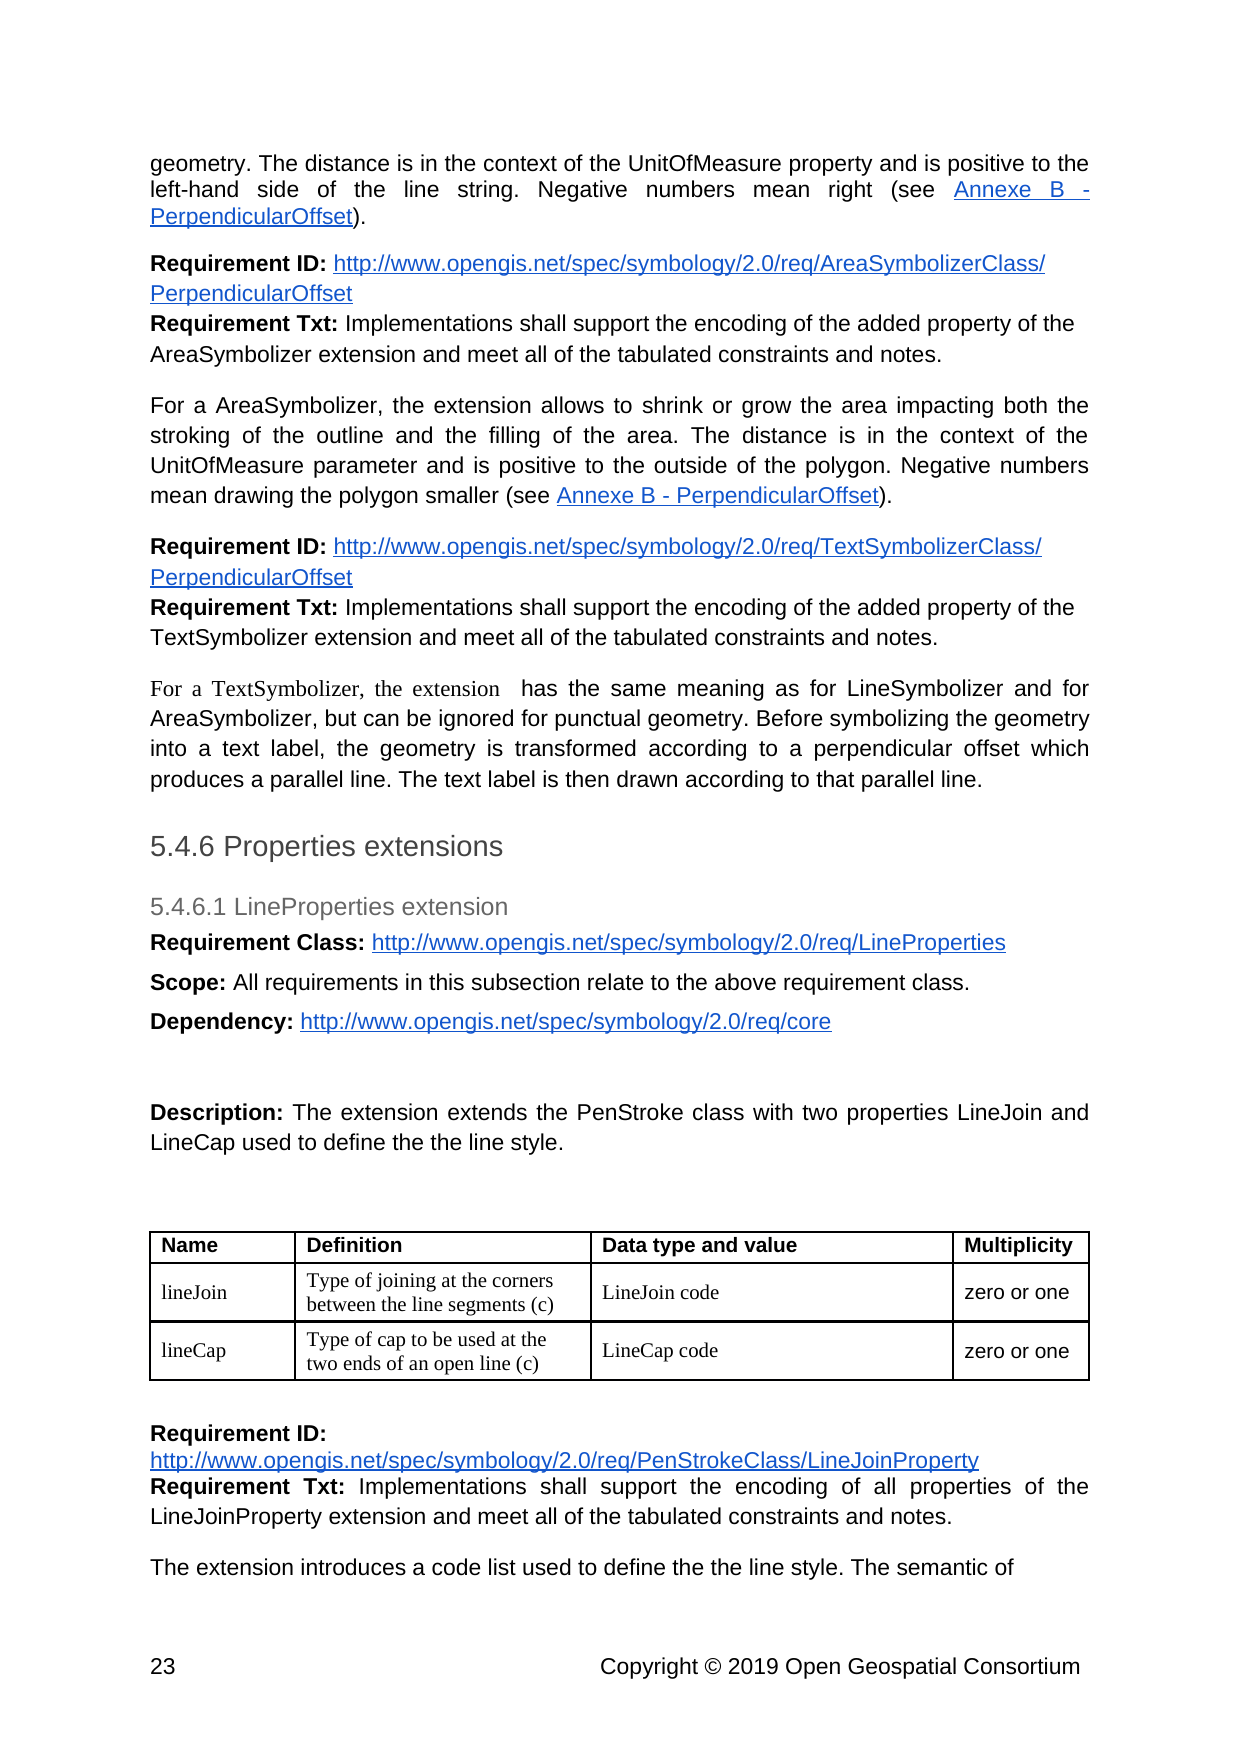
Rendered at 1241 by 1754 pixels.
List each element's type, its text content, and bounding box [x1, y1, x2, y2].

subtitle ​5.4.6​ Properties extensions [150, 829, 1090, 863]
table_cell lineCap [151, 1323, 294, 1379]
text The extension introduces a code list used to define the the line style. The semantic of [150, 1554, 1090, 1581]
subtitle ​5.4.6.1​ LineProperties extension [150, 892, 1090, 921]
text Dependency: http://www.opengis.net/spec/symbology/2.0/req/core [150, 1008, 1090, 1034]
text Requirement ID: http://www.opengis.net/spec/symbology/2.0/req/TextSymbolizerClass/PerpendicularOffset Requirement Txt: Implementations shall support the encoding of the added property of the TextSymbolizer extension and meet all of the tabulated constraints and notes. [150, 533, 1090, 650]
table_cell Type of joining at the corners between the line segments (c) [296, 1264, 590, 1320]
table_cell lineJoin [151, 1264, 294, 1320]
table_cell LineJoin code [592, 1264, 952, 1320]
table_header Multiplicity [954, 1233, 1088, 1262]
text Requirement Class: http://www.opengis.net/spec/symbology/2.0/req/LineProperties [150, 929, 1090, 955]
text Requirement Txt: Implementations shall support the encoding of all properties of the LineJoinProperty extension and meet all of the tabulated constraints and notes. [150, 1473, 1090, 1529]
table_cell LineCap code [592, 1323, 952, 1379]
text Scope: All requirements in this subsection relate to the above requirement class. [150, 968, 1090, 995]
table_cell zero or one [954, 1323, 1088, 1379]
table_cell zero or one [954, 1264, 1088, 1320]
text geometry. The distance is in the context of the UnitOfMeasure property and is positive to the left-hand side of the line string. Negative numbers mean right (see Annexe B - PerpendicularOffset). [150, 150, 1090, 229]
text Requirement ID: http://www.opengis.net/spec/symbology/2.0/req/PenStrokeClass/LineJoinProperty [150, 1420, 1090, 1473]
text Description: The extension extends the PenStroke class with two properties LineJoin and LineCap used to define the the line style. [150, 1098, 1090, 1155]
text For a AreaSymbolizer, the extension allows to shrink or grow the area impacting both the stroking of the outline and the filling of the area. The distance is in the context of the UnitOfMeasure parameter and is positive to the outside of the polygon. Negative numbers mean drawing the polygon smaller (see Annexe B - PerpendicularOffset). [150, 392, 1090, 508]
text For a TextSymbolizer, the extension has the same meaning as for LineSymbolizer and for AreaSymbolizer, but can be ignored for punctual geometry. Before symbolizing the geometry into a text label, the geometry is transformed according to a perpendicular offset which produces a parallel line. The text label is then drawn according to that parallel line. [150, 675, 1090, 792]
table_header Name [151, 1233, 294, 1262]
table_header Definition [296, 1233, 590, 1262]
table_header Data type and value [592, 1233, 952, 1262]
text Requirement ID: http://www.opengis.net/spec/symbology/2.0/req/AreaSymbolizerClass/PerpendicularOffset Requirement Txt: Implementations shall support the encoding of the added property of the AreaSymbolizer extension and meet all of the tabulated constraints and notes. [150, 250, 1090, 367]
table_cell Type of cap to be used at the two ends of an open line (c) [296, 1323, 590, 1379]
